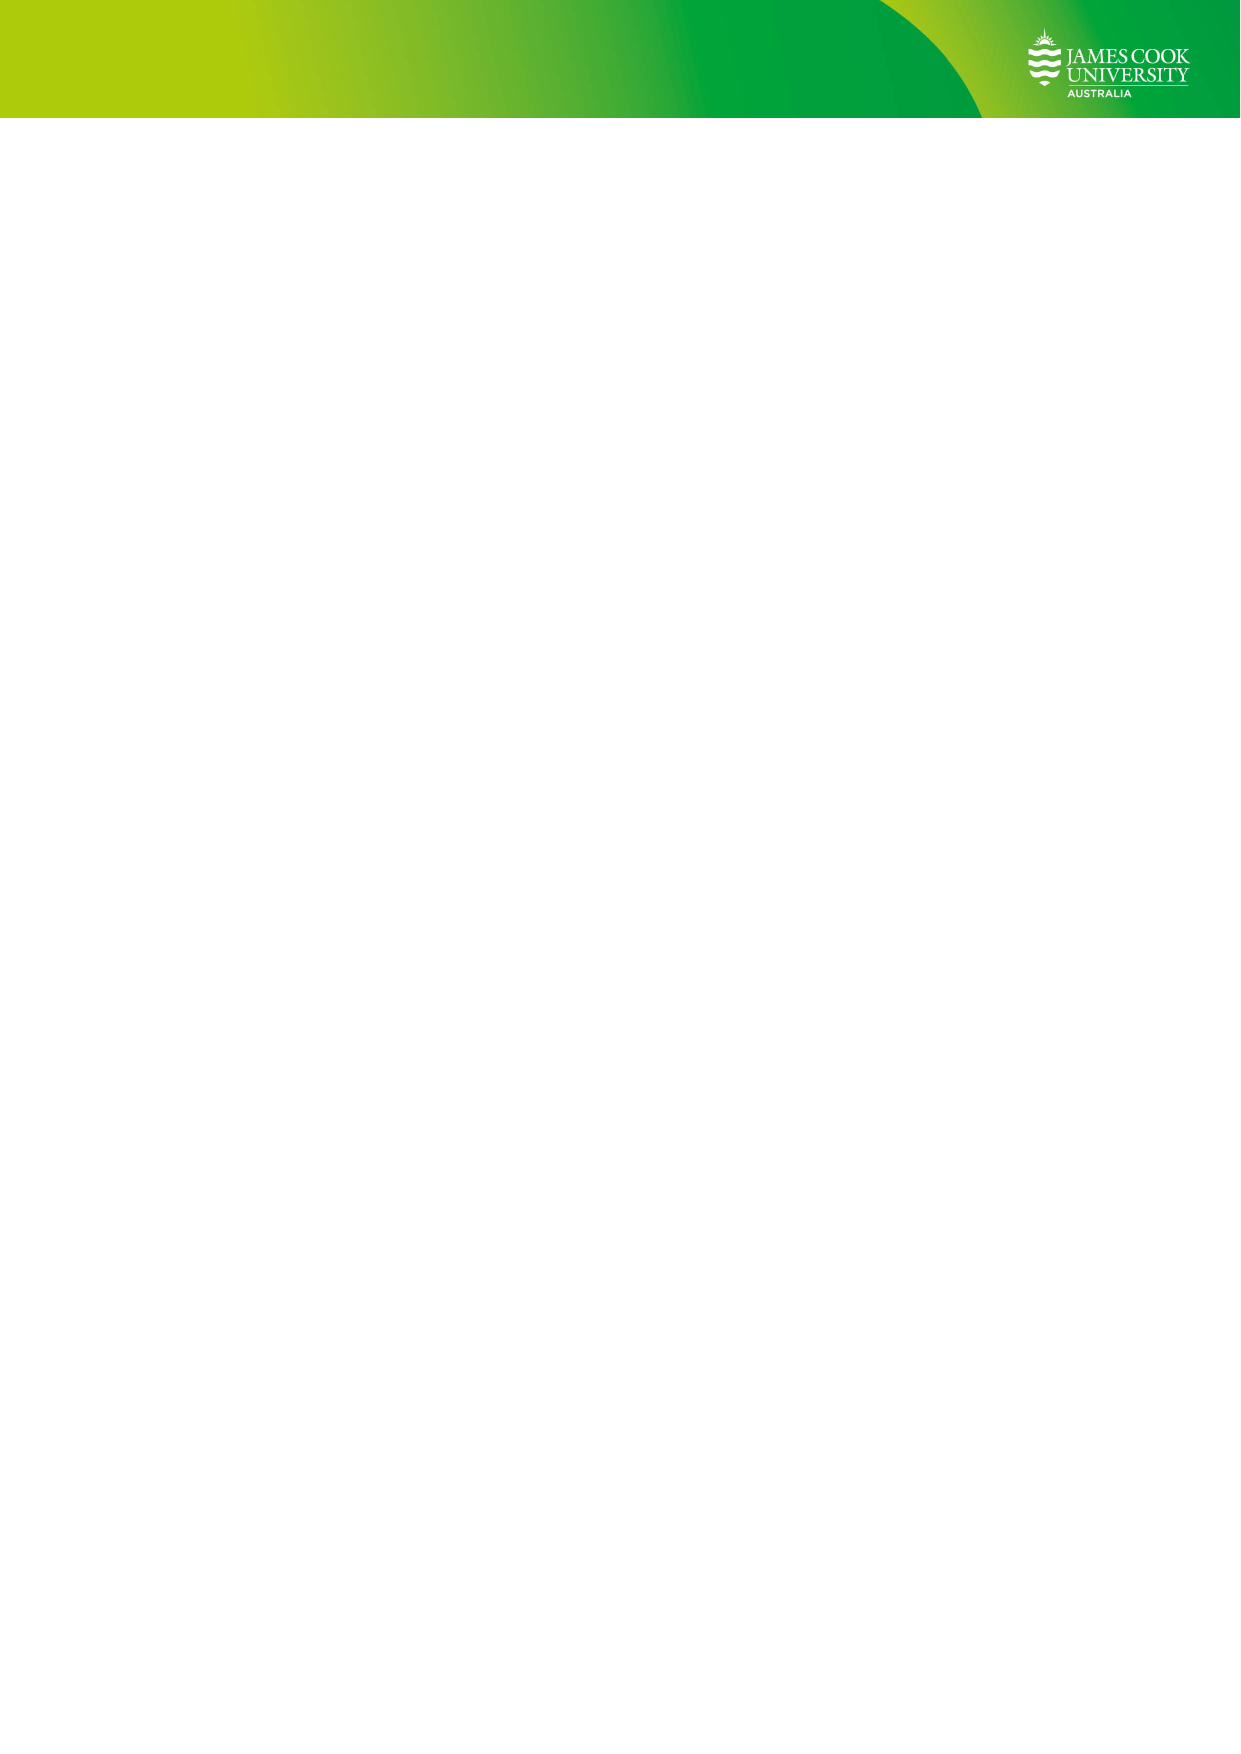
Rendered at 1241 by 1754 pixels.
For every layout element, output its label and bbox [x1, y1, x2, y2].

picture [0, 0, 1241, 118]
